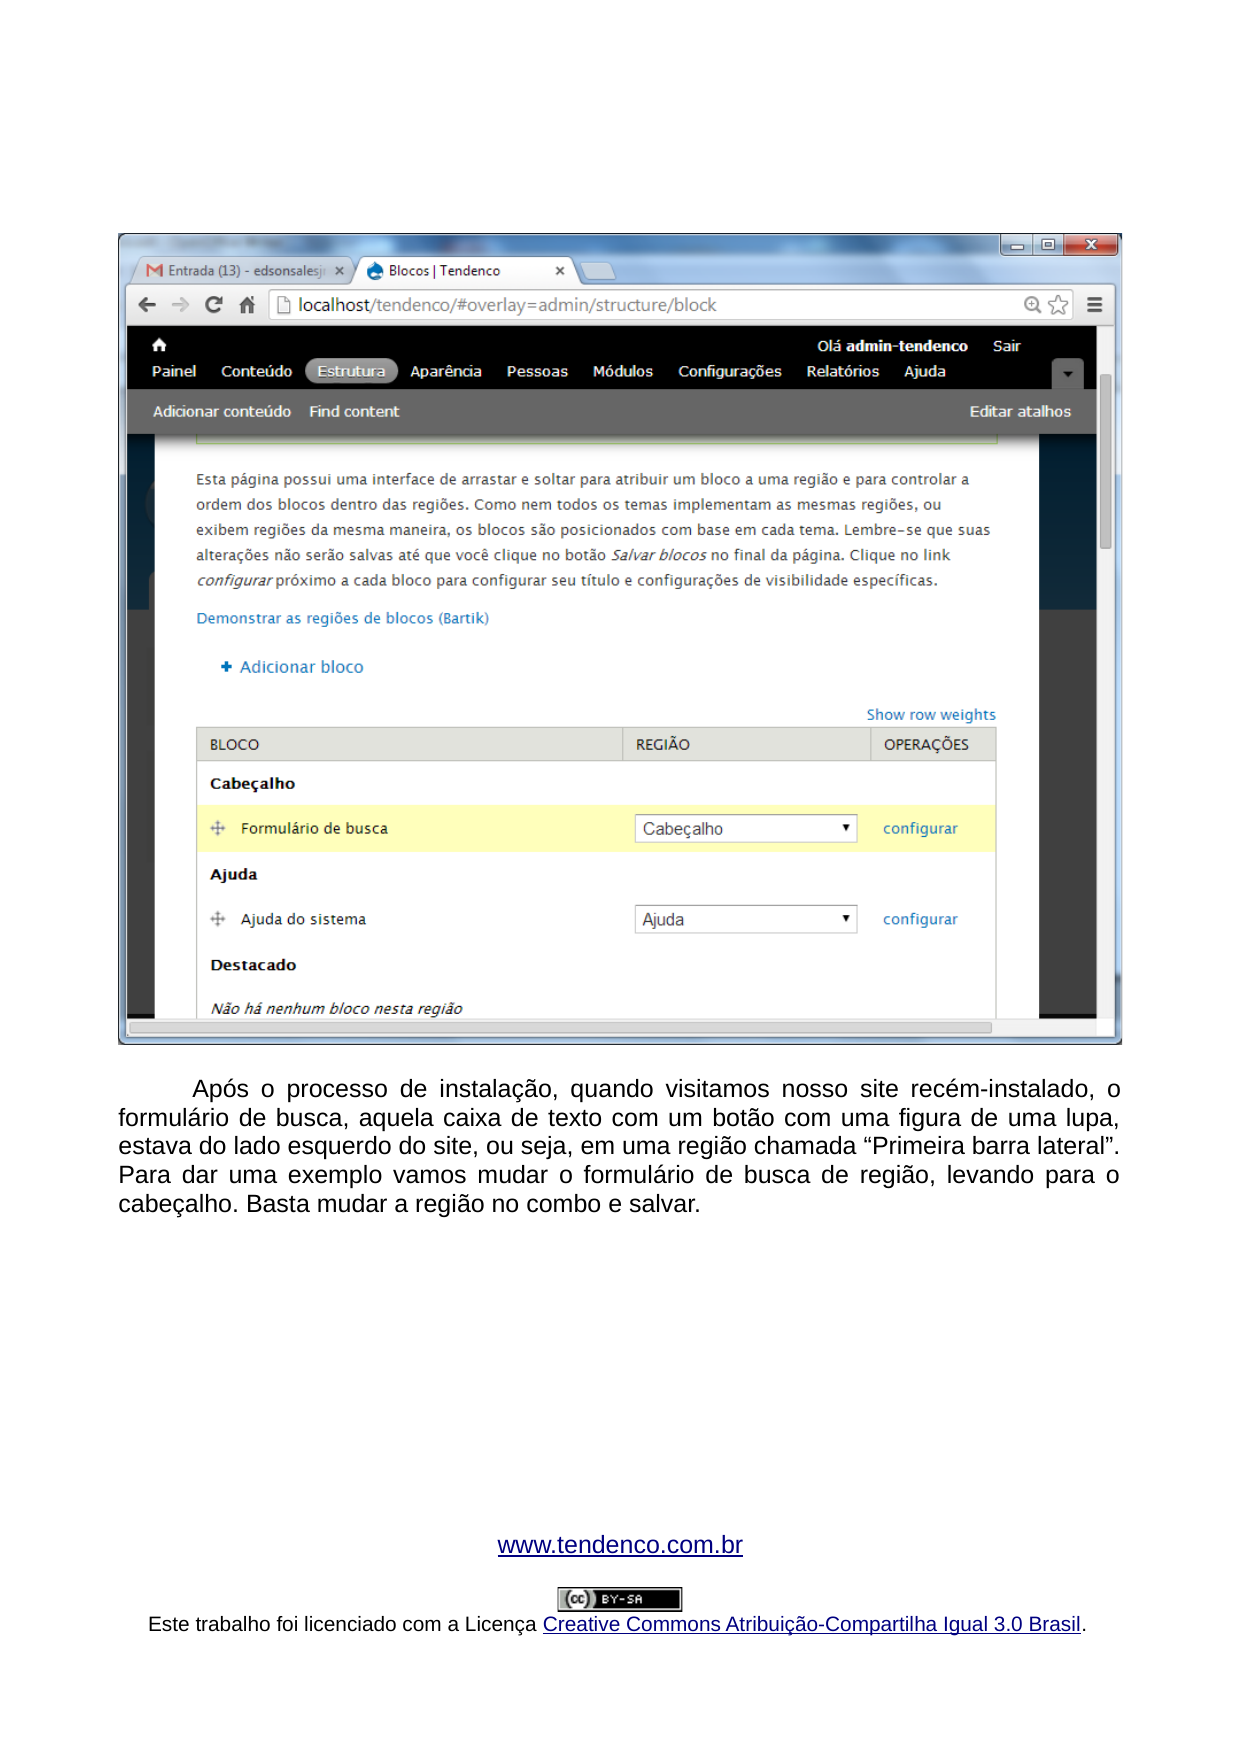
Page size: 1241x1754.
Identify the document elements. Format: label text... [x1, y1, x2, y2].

picture [118, 233, 1123, 1045]
picture [557, 1587, 683, 1612]
text Após o processo de instalação, quando visitamos nosso site recém-instalado, o formulário de busca, aquela caixa de texto com um botão com uma figura de uma lupa, estava do lado esquerdo do site, ou seja, em uma região chamada “Primeira barra lateral”. Para dar uma exemplo vamos mudar o formulário de busca de região, levando para o cabeçalho. Basta mudar a região no combo e salvar. [118, 1074, 1122, 1217]
